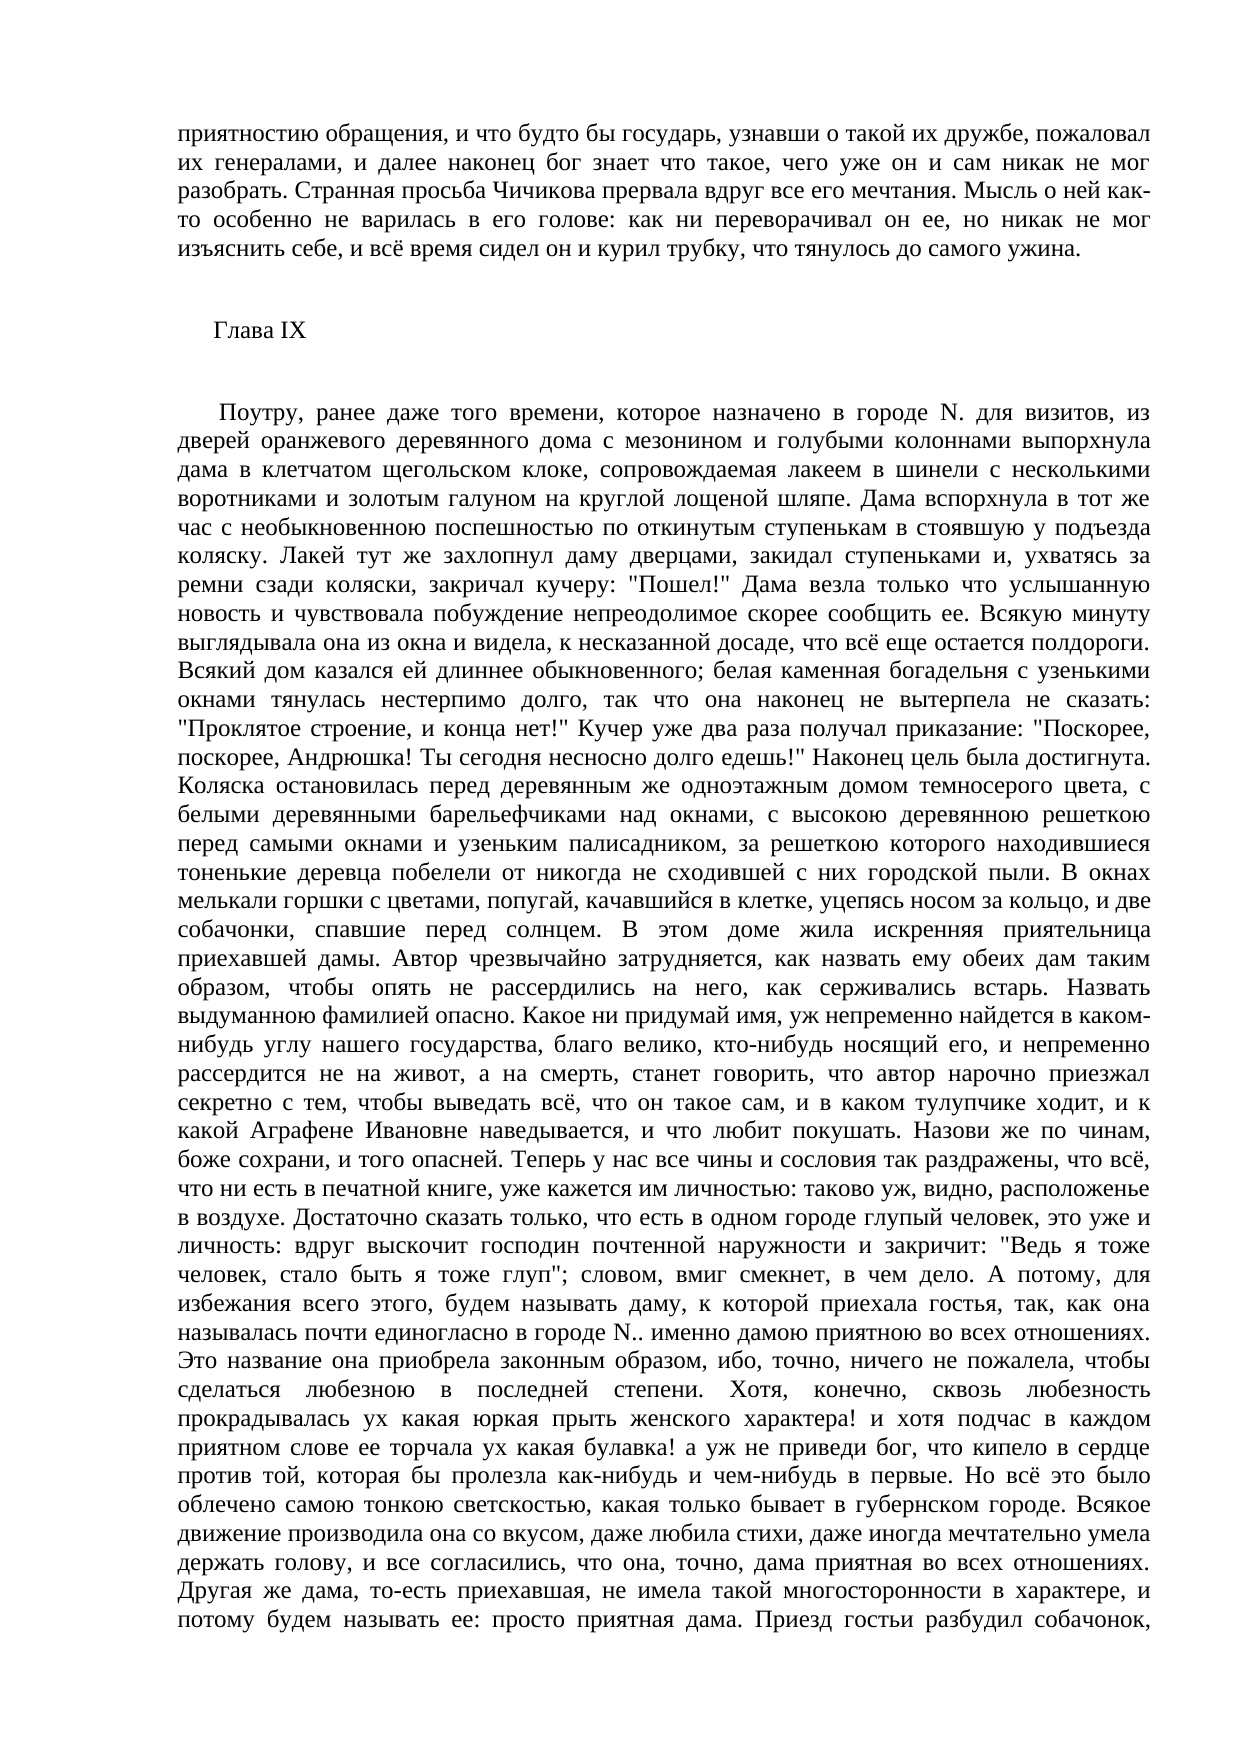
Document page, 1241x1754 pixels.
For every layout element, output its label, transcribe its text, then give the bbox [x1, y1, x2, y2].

text Поутру, ранее даже того времени, которое назначено в городе N. для визитов, из дверей оранжевого деревянного дома с мезонином и голубыми колоннами выпорхнула дама в клетчатом щегольском клоке, сопровождаемая лакеем в шинели с несколькими воротниками и золотым галуном на круглой лощеной шляпе. Дама вспорхнула в тот же час с необыкновенною поспешностью по откинутым ступенькам в стоявшую у подъезда коляску. Лакей тут же захлопнул даму дверцами, закидал ступеньками и, ухватясь за ремни сзади коляски, закричал кучеру: "Пошел!" Дама везла только что услышанную новость и чувствовала побуждение непреодолимое скорее сообщить ее. Всякую минуту выглядывала она из окна и видела, к несказанной досаде, что всё еще остается полдороги. Всякий дом казался ей длиннее обыкновенного; белая каменная богадельня с узенькими окнами тянулась нестерпимо долго, так что она наконец не вытерпела не сказать: "Проклятое строение, и конца нет!" Кучер уже два раза получал приказание: "Поскорее, поскорее, Андрюшка! Ты сегодня несносно долго едешь!" Наконец цель была достигнута. Коляска остановилась перед деревянным же одноэтажным домом темносерого цвета, с белыми деревянными барельефчиками над окнами, с высокою деревянною решеткою перед самыми окнами и узеньким палисадником, за решеткою которого находившиеся тоненькие деревца побелели от никогда не сходившей с них городской пыли. В окнах мелькали горшки с цветами, попугай, качавшийся в клетке, уцепясь носом за кольцо, и две собачонки, спавшие перед солнцем. В этом доме жила искренняя приятельница приехавшей дамы. Автор чрезвычайно затрудняется, как назвать ему обеих дам таким образом, чтобы опять не рассердились на него, как серживались встарь. Назвать выдуманною фамилией опасно. Какое ни придумай имя, уж непременно найдется в каком-нибудь углу нашего государства, благо велико, кто-нибудь носящий его, и непременно рассердится не на живот, а на смерть, станет говорить, что автор нарочно приезжал секретно с тем, чтобы выведать всё, что он такое сам, и в каком тулупчике ходит, и к какой Аграфене Ивановне наведывается, и что любит покушать. Назови же по чинам, боже сохрани, и того опасней. Теперь у нас все чины и сословия так раздражены, что всё, что ни есть в печатной книге, уже кажется им личностью: таково уж, видно, расположенье в воздухе. Достаточно сказать только, что есть в одном городе глупый человек, это уже и личность: вдруг выскочит господин почтенной наружности и закричит: "Ведь я тоже человек, стало быть я тоже глуп"; словом, вмиг смекнет, в чем дело. А потому, для избежания всего этого, будем называть даму, к которой приехала гостья, так, как она называлась почти единогласно в городе N.. именно дамою приятною во всех отношениях. Это название она приобрела законным образом, ибо, точно, ничего не пожалела, чтобы сделаться любезною в последней степени. Хотя, конечно, сквозь любезность прокрадывалась ух какая юркая прыть женского характера! и хотя подчас в каждом приятном слове ее торчала ух какая булавка! а уж не приведи бог, что кипело в сердце против той, которая бы пролезла как-нибудь и чем-нибудь в первые. Но всё это было облечено самою тонкою светскостью, какая только бывает в губернском городе. Всякое движение производила она со вкусом, даже любила стихи, даже иногда мечтательно умела держать голову, и все согласились, что она, точно, дама приятная во всех отношениях. Другая же дама, то-есть приехавшая, не имела такой многосторонности в характере, и потому будем называть ее: просто приятная дама. Приезд гостьи разбудил собачонок, [177, 397, 1152, 1633]
text Глава IX [177, 315, 1152, 344]
text приятностию обращения, и что будто бы государь, узнавши о такой их дружбе, пожаловал их генералами, и далее наконец бог знает что такое, чего уже он и сам никак не мог разобрать. Странная просьба Чичикова прервала вдруг все его мечтания. Мысль о ней как-то особенно не варилась в его голове: как ни переворачивал он ее, но никак не мог изъяснить себе, и всё время сидел он и курил трубку, что тянулось до самого ужина. [177, 118, 1152, 262]
